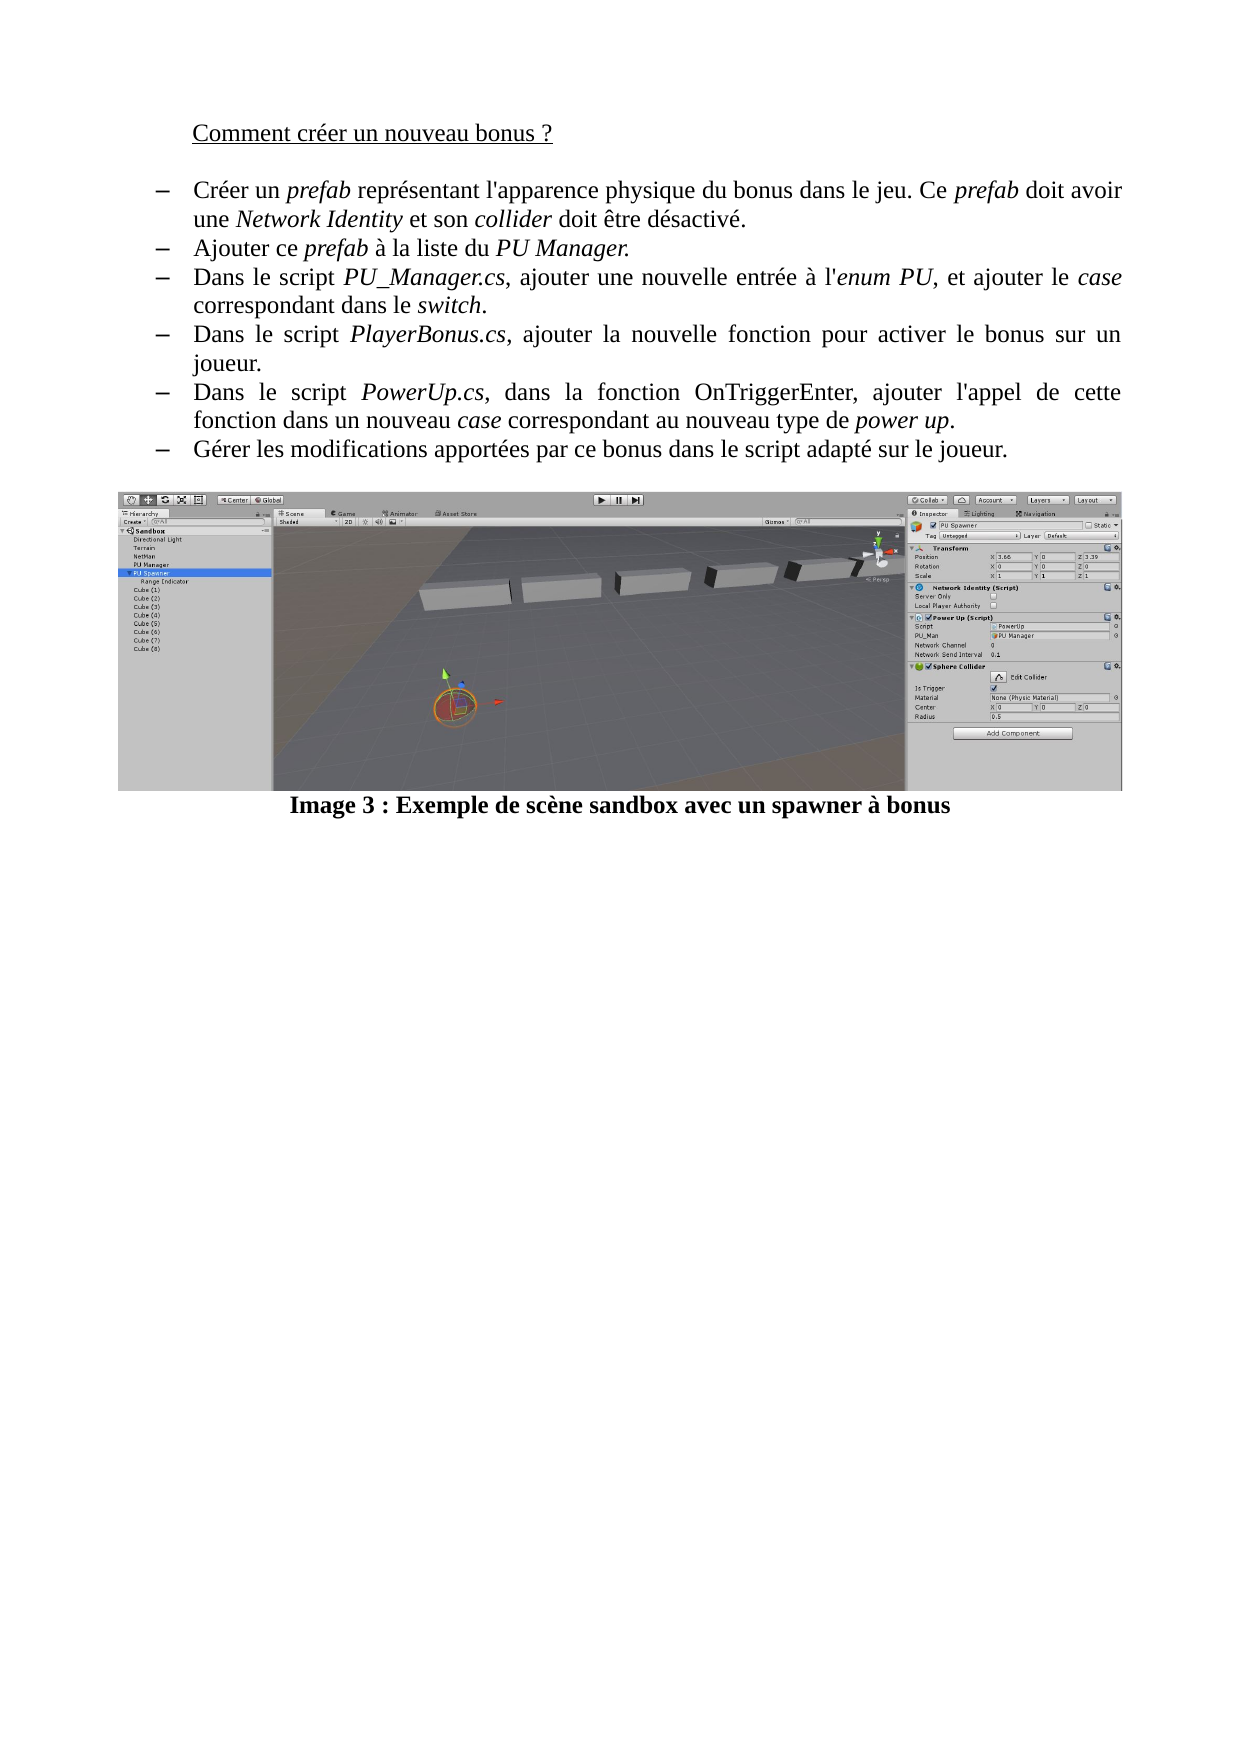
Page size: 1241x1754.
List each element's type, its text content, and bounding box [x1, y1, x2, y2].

list Créer un prefab représentant l'apparence physique du bonus dans le jeu. Ce prefab doit avoir une Network Identity et son collider doit être désactivé. [156, 176, 1122, 233]
list Dans le script PlayerBonus.cs, ajouter la nouvelle fonction pour activer le bonus sur un joueur. [156, 319, 1122, 377]
list Ajouter ce prefab à la liste du PU Manager. [156, 233, 1122, 262]
list Dans le script PU_Manager.cs, ajouter une nouvelle entrée à l'enum PU, et ajouter le case correspondant dans le switch. [156, 262, 1122, 319]
list Dans le script PowerUp.cs, dans la fonction OnTriggerEnter, ajouter l'appel de cette fonction dans un nouveau case correspondant au nouveau type de power up. [156, 377, 1122, 434]
text Image 3 : Exemple de scène sandbox avec un spawner à bonus [118, 791, 1122, 819]
text Comment créer un nouveau bonus ? [118, 118, 1122, 147]
list Gérer les modifications apportées par ce bonus dans le script adapté sur le joueur. [156, 434, 1122, 463]
picture [118, 491, 1123, 791]
